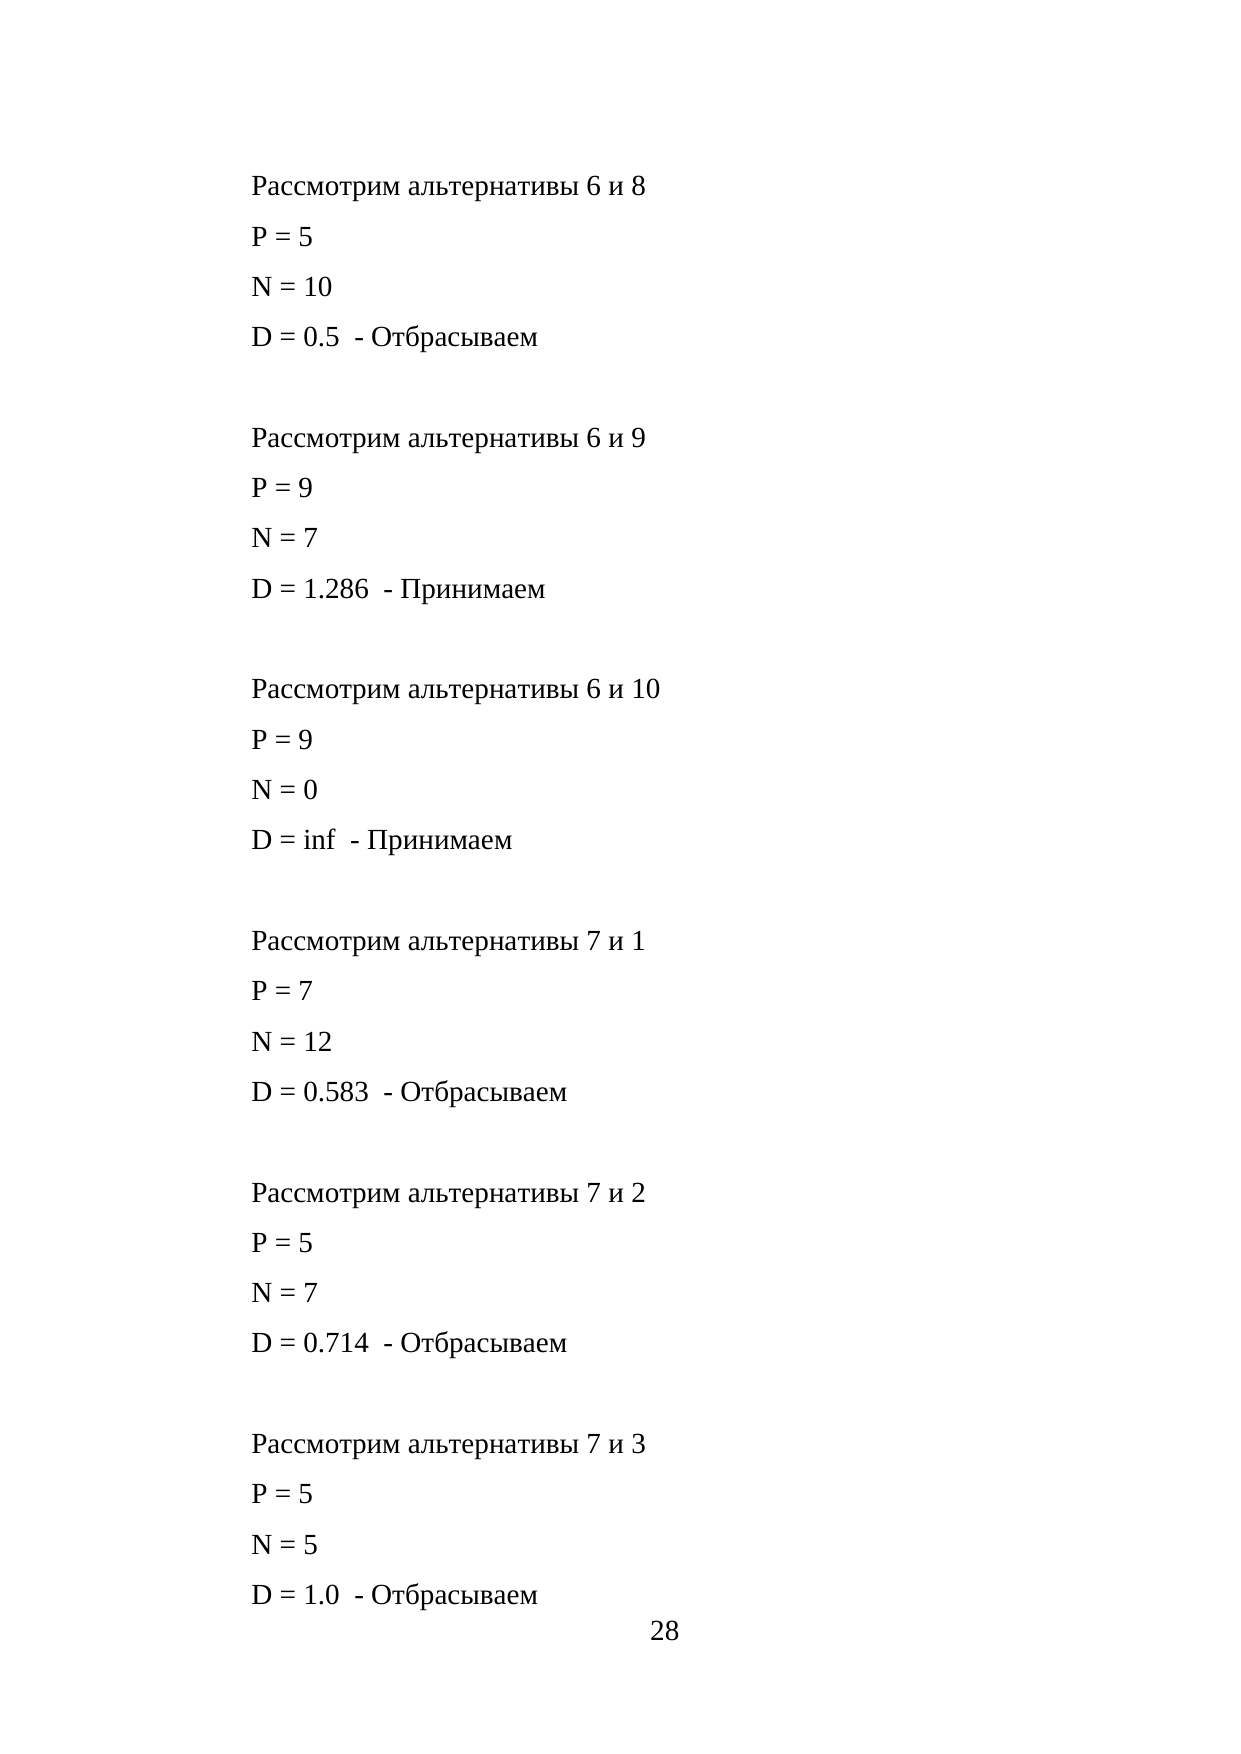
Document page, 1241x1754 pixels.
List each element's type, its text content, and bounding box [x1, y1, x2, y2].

text N = 5 [177, 1527, 1152, 1560]
text P = 5 [177, 1477, 1152, 1510]
text Рассмотрим альтернативы 7 и 3 [177, 1426, 1152, 1460]
text Рассмотрим альтернативы 7 и 2 [177, 1175, 1152, 1208]
text Рассмотрим альтернативы 6 и 9 [177, 420, 1152, 453]
text D = 0.714 - Отбрасываем [177, 1326, 1152, 1359]
text D = 1.0 - Отбрасываем [177, 1577, 1152, 1611]
text N = 7 [177, 1275, 1152, 1309]
text Рассмотрим альтернативы 6 и 8 [177, 168, 1152, 202]
text N = 7 [177, 521, 1152, 554]
text D = 0.5 - Отбрасываем [177, 319, 1152, 353]
text P = 9 [177, 470, 1152, 504]
text P = 5 [177, 1225, 1152, 1258]
text P = 9 [177, 722, 1152, 755]
text D = 0.583 - Отбрасываем [177, 1074, 1152, 1108]
text N = 12 [177, 1024, 1152, 1057]
text N = 0 [177, 772, 1152, 806]
text P = 5 [177, 219, 1152, 252]
text N = 10 [177, 269, 1152, 303]
text P = 7 [177, 973, 1152, 1007]
text D = 1.286 - Принимаем [177, 571, 1152, 604]
text D = inf - Принимаем [177, 822, 1152, 856]
text Рассмотрим альтернативы 6 и 10 [177, 672, 1152, 705]
text Рассмотрим альтернативы 7 и 1 [177, 923, 1152, 957]
